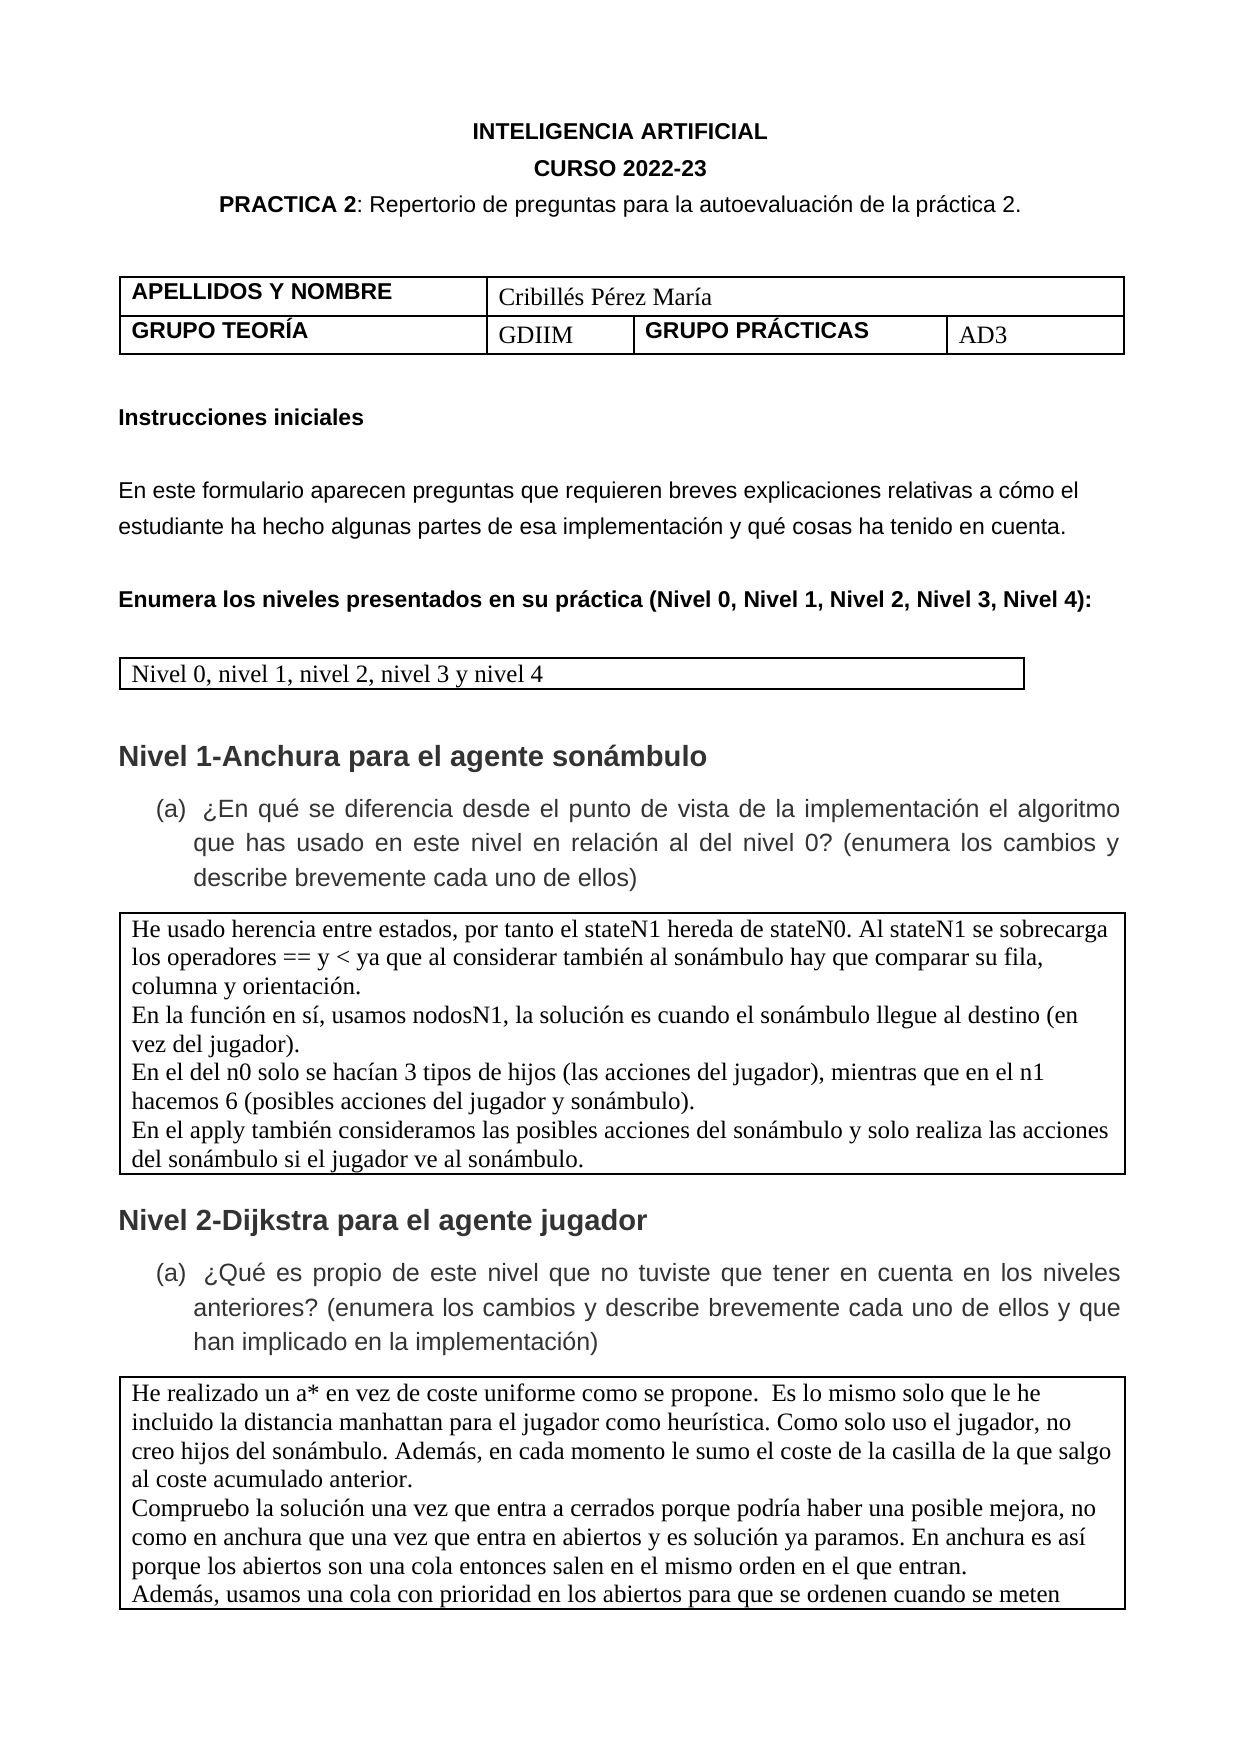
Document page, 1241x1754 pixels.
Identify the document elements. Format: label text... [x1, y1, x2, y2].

text PRACTICA 2: Repertorio de preguntas para la autoevaluación de la práctica 2. [118, 191, 1122, 217]
table_cell GDIIM [488, 317, 633, 353]
table_cell GRUPO PRÁCTICAS [635, 317, 946, 353]
text Instrucciones iniciales [118, 404, 1122, 431]
text Nivel 2-Dijkstra para el agente jugador [118, 1203, 1122, 1237]
table_header APELLIDOS Y NOMBRE [121, 278, 486, 315]
text CURSO 2022-23 [118, 154, 1122, 181]
table_header He usado herencia entre estados, por tanto el stateN1 hereda de stateN0. Al stateN1 se sobrecarga los operadores == y < ya que al considerar también al sonámbulo hay que comparar su fila, columna y orientación. En la función en sí, usamos nodosN1, la solución es cuando el sonámbulo llegue al destino (en vez del jugador). En el del n0 solo se hacían 3 tipos de hijos (las acciones del jugador), mientras que en el n1 hacemos 6 (posibles acciones del jugador y sonámbulo). En el apply también consideramos las posibles acciones del sonámbulo y solo realiza las acciones del sonámbulo si el jugador ve al sonámbulo. [121, 914, 1124, 1172]
list ¿En qué se diferencia desde el punto de vista de la implementación el algoritmo que has usado en este nivel en relación al del nivel 0? (enumera los cambios y describe brevemente cada uno de ellos) [156, 794, 1122, 891]
table_cell AD3 [948, 317, 1123, 353]
table_header Nivel 0, nivel 1, nivel 2, nivel 3 y nivel 4 [121, 659, 1023, 688]
text Nivel 1-Anchura para el agente sonámbulo [118, 739, 1122, 772]
text En este formulario aparecen preguntas que requieren breves explicaciones relativas a cómo el estudiante ha hecho algunas partes de esa implementación y qué cosas ha tenido en cuenta. [118, 477, 1122, 540]
list ¿Qué es propio de este nivel que no tuviste que tener en cuenta en los niveles anteriores? (enumera los cambios y describe brevemente cada uno de ellos y que han implicado en la implementación) [156, 1258, 1122, 1356]
text INTELIGENCIA ARTIFICIAL [118, 118, 1122, 144]
table_cell GRUPO TEORÍA [121, 317, 486, 353]
text Enumera los niveles presentados en su práctica (Nivel 0, Nivel 1, Nivel 2, Nivel 3, Nivel 4): [118, 586, 1122, 612]
table_header Cribillés Pérez María [488, 278, 1123, 315]
table_header He realizado un a* en vez de coste uniforme como se propone. Es lo mismo solo que le he incluido la distancia manhattan para el jugador como heurística. Como solo uso el jugador, no creo hijos del sonámbulo. Además, en cada momento le sumo el coste de la casilla de la que salgo al coste acumulado anterior. Compruebo la solución una vez que entra a cerrados porque podría haber una posible mejora, no como en anchura que una vez que entra en abiertos y es solución ya paramos. En anchura es así porque los abiertos son una cola entonces salen en el mismo orden en el que entran. Además, usamos una cola con prioridad en los abiertos para que se ordenen cuando se meten [121, 1378, 1124, 1608]
